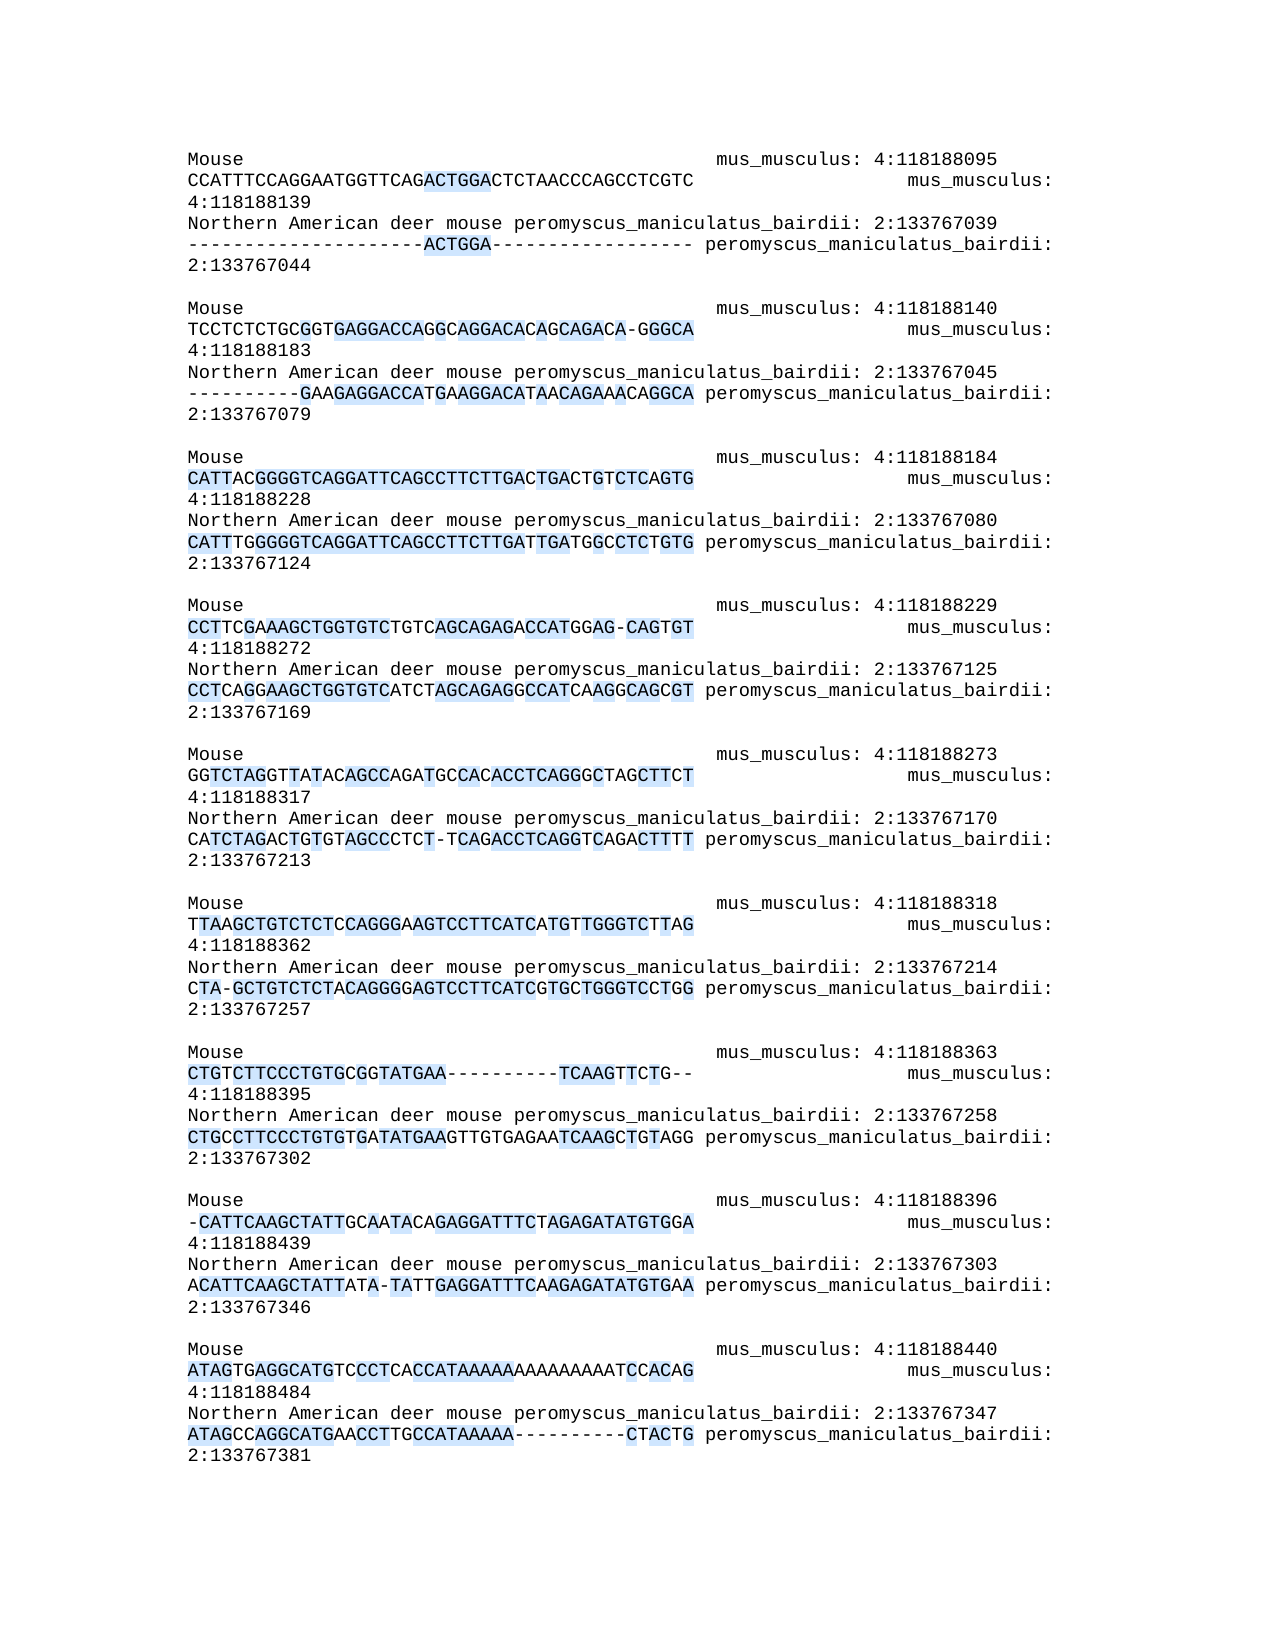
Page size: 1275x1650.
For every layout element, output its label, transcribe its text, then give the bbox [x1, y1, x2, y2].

text Northern American deer mouse peromyscus_maniculatus_bairdii: 2:133767080 CATTTGGGGGTCAGGATTCAGCCTTCTTGATTGATGGCCTCTGTG peromyscus_maniculatus_bairdii: 2:133767124 [187, 511, 1087, 575]
text Northern American deer mouse peromyscus_maniculatus_bairdii: 2:133767303 ACATTCAAGCTATTATA‑TATTGAGGATTTCAAGAGATATGTGAA peromyscus_maniculatus_bairdii: 2:133767346 [187, 1255, 1087, 1319]
text Mouse mus_musculus: 4:118188363 CTGTCTTCCCTGTGCGGTATGAA‑‑‑‑‑‑‑‑‑‑TCAAGTTCTG‑‑ mus_musculus: 4:118188395 [187, 1042, 1087, 1106]
text Mouse mus_musculus: 4:118188184 CATTACGGGGTCAGGATTCAGCCTTCTTGACTGACTGTCTCAGTG mus_musculus: 4:118188228 [187, 447, 1087, 511]
text Northern American deer mouse peromyscus_maniculatus_bairdii: 2:133767039 ‑‑‑‑‑‑‑‑‑‑‑‑‑‑‑‑‑‑‑‑‑ACTGGA‑‑‑‑‑‑‑‑‑‑‑‑‑‑‑‑‑‑ peromyscus_maniculatus_bairdii: 2:133767044 [187, 214, 1087, 277]
text Mouse mus_musculus: 4:118188440 ATAGTGAGGCATGTCCCTCACCATAAAAAAAAAAAAAATCCACAG mus_musculus: 4:118188484 [187, 1340, 1087, 1404]
text Mouse mus_musculus: 4:118188095 CCATTTCCAGGAATGGTTCAGACTGGACTCTAACCCAGCCTCGTC mus_musculus: 4:118188139 [187, 150, 1087, 214]
text Mouse mus_musculus: 4:118188273 GGTCTAGGTTATACAGCCAGATGCCACACCTCAGGGCTAGCTTCT mus_musculus: 4:118188317 [187, 745, 1087, 809]
text Mouse mus_musculus: 4:118188229 CCTTCGAAAGCTGGTGTCTGTCAGCAGAGACCATGGAG‑CAGTGT mus_musculus: 4:118188272 [187, 596, 1087, 660]
text Northern American deer mouse peromyscus_maniculatus_bairdii: 2:133767214 CTA‑GCTGTCTCTACAGGGGAGTCCTTCATCGTGCTGGGTCCTGG peromyscus_maniculatus_bairdii: 2:133767257 [187, 957, 1087, 1021]
text Northern American deer mouse peromyscus_maniculatus_bairdii: 2:133767347 ATAGCCAGGCATGAACCTTGCCATAAAAA‑‑‑‑‑‑‑‑‑‑CTACTG peromyscus_maniculatus_bairdii: 2:133767381 [187, 1404, 1087, 1467]
text Northern American deer mouse peromyscus_maniculatus_bairdii: 2:133767258 CTGCCTTCCCTGTGTGATATGAAGTTGTGAGAATCAAGCTGTAGG peromyscus_maniculatus_bairdii: 2:133767302 [187, 1106, 1087, 1170]
text Mouse mus_musculus: 4:118188396 ‑CATTCAAGCTATTGCAATACAGAGGATTTCTAGAGATATGTGGA mus_musculus: 4:118188439 [187, 1191, 1087, 1255]
text Northern American deer mouse peromyscus_maniculatus_bairdii: 2:133767170 CATCTAGACTGTGTAGCCCTCT‑TCAGACCTCAGGTCAGACTTTT peromyscus_maniculatus_bairdii: 2:133767213 [187, 809, 1087, 872]
text Mouse mus_musculus: 4:118188318 TTAAGCTGTCTCTCCAGGGAAGTCCTTCATCATGTTGGGTCTTAG mus_musculus: 4:118188362 [187, 894, 1087, 957]
text Mouse mus_musculus: 4:118188140 TCCTCTCTGCGGTGAGGACCAGGCAGGACACAGCAGACA‑GGGCA mus_musculus: 4:118188183 [187, 299, 1087, 362]
text Northern American deer mouse peromyscus_maniculatus_bairdii: 2:133767045 ‑‑‑‑‑‑‑‑‑‑GAAGAGGACCATGAAGGACATAACAGAAACAGGCA peromyscus_maniculatus_bairdii: 2:133767079 [187, 362, 1087, 426]
text Northern American deer mouse peromyscus_maniculatus_bairdii: 2:133767125 CCTCAGGAAGCTGGTGTCATCTAGCAGAGGCCATCAAGGCAGCGT peromyscus_maniculatus_bairdii: 2:133767169 [187, 660, 1087, 724]
